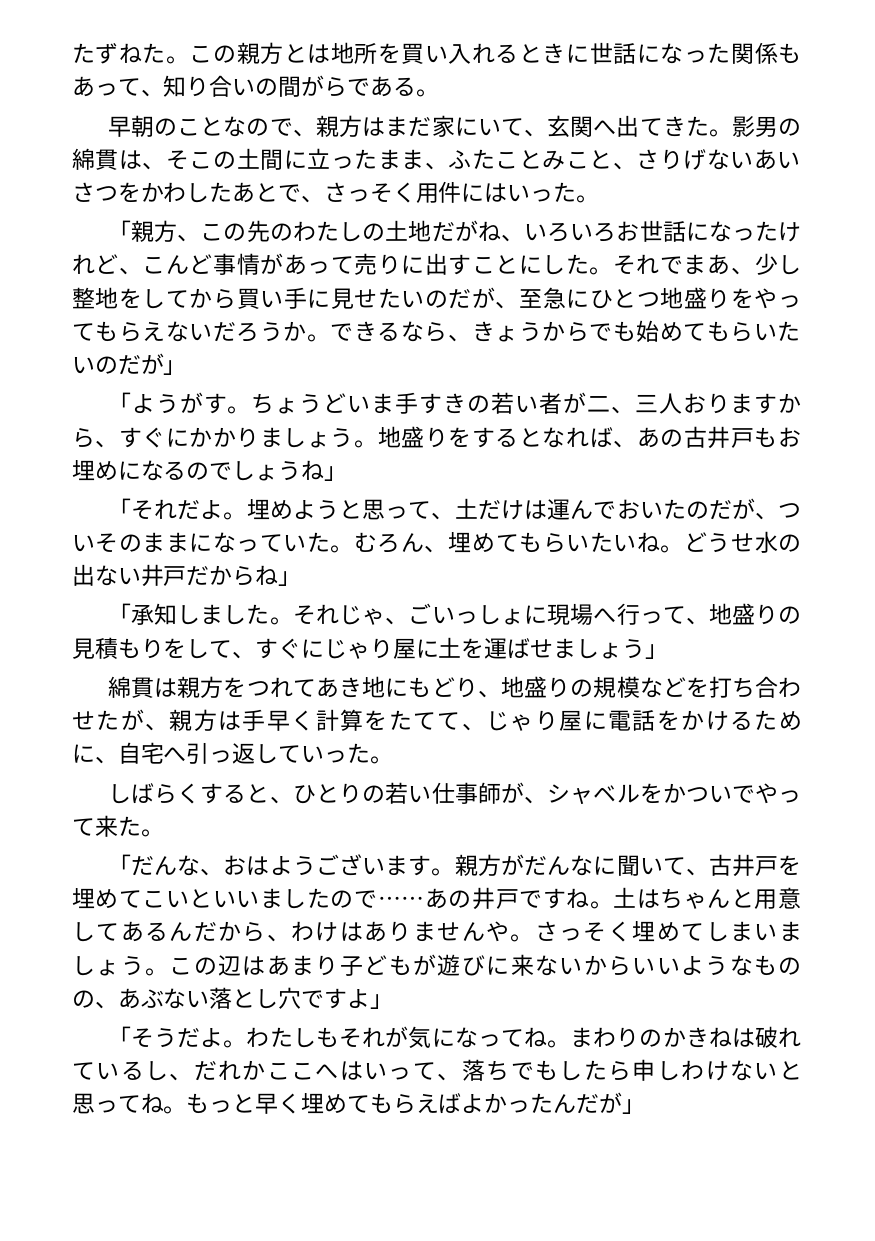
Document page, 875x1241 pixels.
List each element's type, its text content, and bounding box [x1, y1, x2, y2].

text 「親方、この先のわたしの土地だがね、いろいろお世話になったけれど、こんど事情があって売りに出すことにした。それでまあ、少し整地をしてから買い手に見せたいのだが、至急にひとつ地盛りをやってもらえないだろうか。できるなら、きょうからでも始めてもらいたいのだが」 [72, 214, 802, 380]
text 綿貫は親方をつれてあき地にもどり、地盛りの規模などを打ち合わせたが、親方は手早く計算をたてて、じゃり屋に電話をかけるために、自宅へ引っ返していった。 [72, 670, 802, 769]
text 「承知しました。それじゃ、ごいっしょに現場へ行って、地盛りの見積もりをして、すぐにじゃり屋に土を運ばせましょう」 [72, 597, 802, 664]
text たずねた。この親方とは地所を買い入れるときに世話になった関係もあって、知り合いの間がらである。 [72, 36, 802, 102]
text 「そうだよ。わたしもそれが気になってね。まわりのかきねは破れているし、だれかここへはいって、落ちでもしたら申しわけないと思ってね。もっと早く埋めてもらえばよかったんだが」 [72, 1020, 802, 1119]
text 早朝のことなので、親方はまだ家にいて、玄関へ出てきた。影男の綿貫は、そこの土間に立ったまま、ふたことみこと、さりげないあいさつをかわしたあとで、さっそく用件にはいった。 [72, 108, 802, 208]
text 「ようがす。ちょうどいま手すきの若い者が二、三人おりますから、すぐにかかりましょう。地盛りをするとなれば、あの古井戸もお埋めになるのでしょうね」 [72, 386, 802, 486]
text 「それだよ。埋めようと思って、土だけは運んでおいたのだが、ついそのままになっていた。むろん、埋めてもらいたいね。どうせ水の出ない井戸だからね」 [72, 492, 802, 591]
text 「だんな、おはようございます。親方がだんなに聞いて、古井戸を埋めてこいといいましたので……あの井戸ですね。土はちゃんと用意してあるんだから、わけはありませんや。さっそく埋めてしまいましょう。この辺はあまり子どもが遊びに来ないからいいようなものの、あぶない落とし穴ですよ」 [72, 848, 802, 1014]
text しばらくすると、ひとりの若い仕事師が、シャベルをかついでやって来た。 [72, 775, 802, 842]
